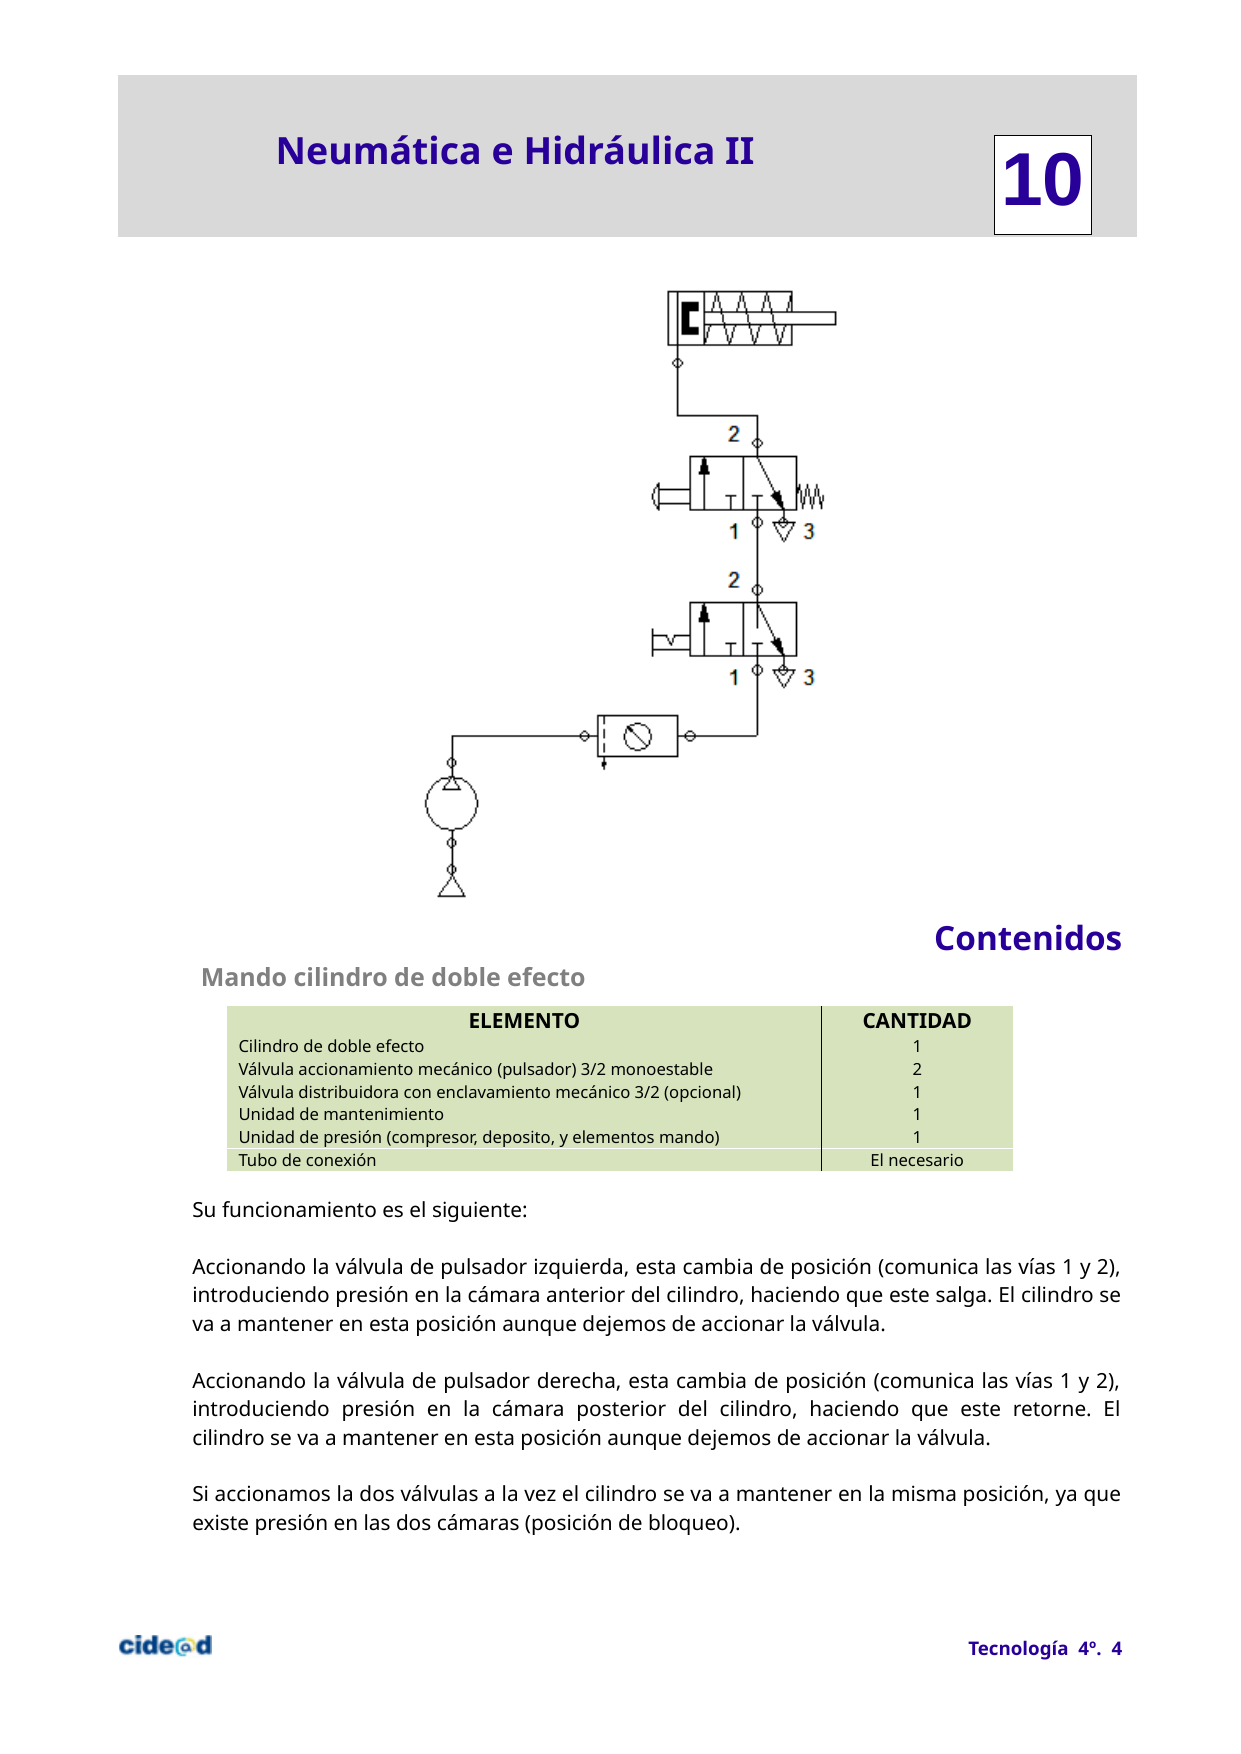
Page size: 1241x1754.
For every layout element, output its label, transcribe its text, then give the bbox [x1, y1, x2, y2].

table_cell 1 [822, 1035, 1013, 1058]
table_cell Cilindro de doble efecto [227, 1035, 821, 1058]
text Si accionamos la dos válvulas a la vez el cilindro se va a mantener en la misma posición, ya que existe presión en las dos cámaras (posición de bloqueo). [192, 1479, 1122, 1536]
text Contenidos [118, 914, 1122, 960]
table_cell El necesario [822, 1149, 1013, 1171]
table_cell Tubo de conexión [227, 1149, 821, 1171]
picture [118, 1635, 212, 1658]
table_cell Unidad de presión (compresor, deposito, y elementos mando) [227, 1126, 821, 1148]
list Mando cilindro de doble efecto [156, 960, 1122, 994]
text Accionando la válvula de pulsador izquierda, esta cambia de posición (comunica las vías 1 y 2), introduciendo presión en la cámara anterior del cilindro, haciendo que este salga. El cilindro se va a mantener en esta posición aunque dejemos de accionar la válvula. [192, 1252, 1122, 1337]
table_cell 1 [822, 1080, 1013, 1103]
table_header CANTIDAD [822, 1006, 1013, 1035]
text Accionando la válvula de pulsador derecha, esta cambia de posición (comunica las vías 1 y 2), introduciendo presión en la cámara posterior del cilindro, haciendo que este retorne. El cilindro se va a mantener en esta posición aunque dejemos de accionar la válvula. [192, 1366, 1122, 1451]
table_cell 2 [822, 1058, 1013, 1080]
table_cell 1 [822, 1103, 1013, 1126]
table_cell Unidad de mantenimiento [227, 1103, 821, 1126]
table_cell 1 [822, 1126, 1013, 1148]
picture [405, 288, 918, 902]
text Su funcionamiento es el siguiente: [156, 1195, 1122, 1223]
table_cell Válvula distribuidora con enclavamiento mecánico 3/2 (opcional) [227, 1080, 821, 1103]
table_cell Válvula accionamiento mecánico (pulsador) 3/2 monoestable [227, 1058, 821, 1080]
table_header ELEMENTO [227, 1006, 821, 1035]
